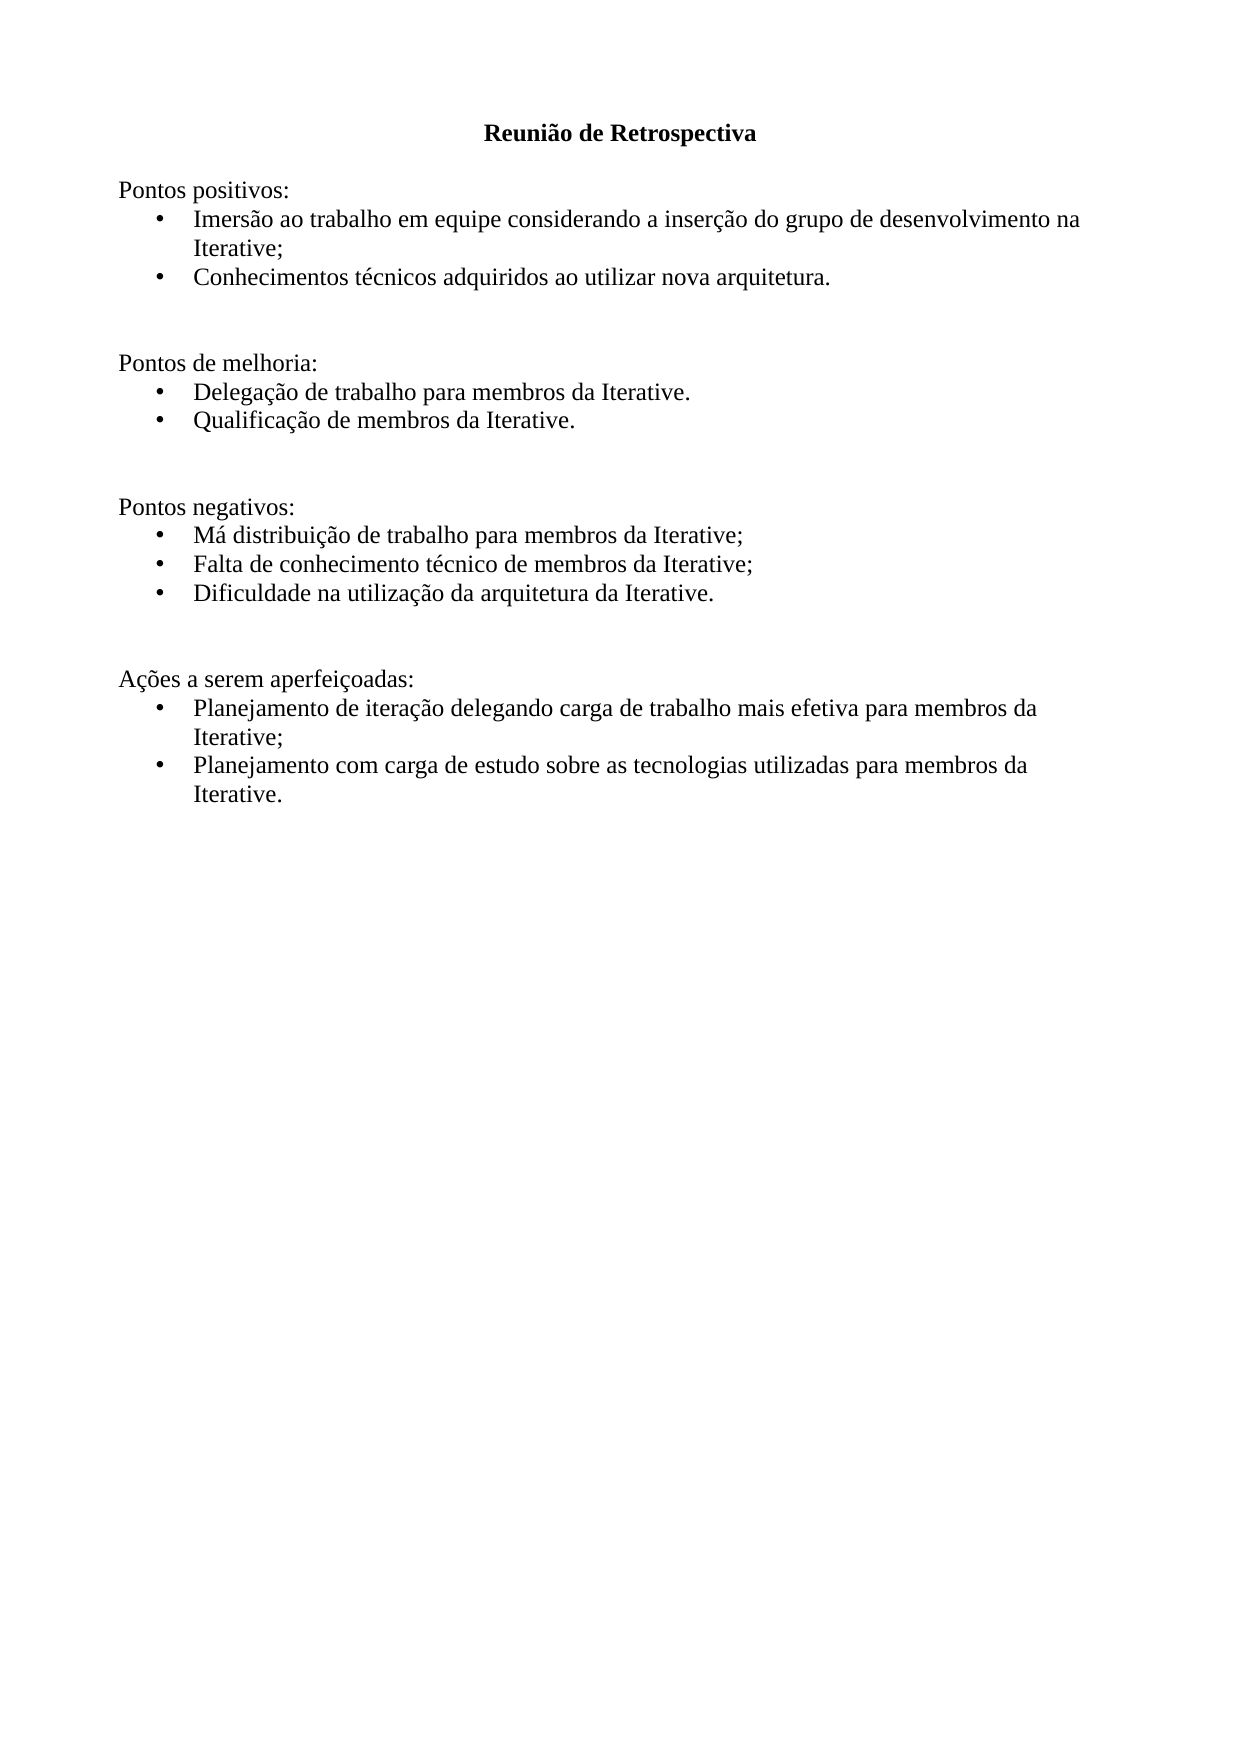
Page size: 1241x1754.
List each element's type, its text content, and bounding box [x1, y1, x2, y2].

text Reunião de Retrospectiva [118, 118, 1122, 147]
list Delegação de trabalho para membros da Iterative. [156, 377, 1122, 406]
text Pontos de melhoria: [118, 348, 1122, 377]
list Planejamento com carga de estudo sobre as tecnologias utilizadas para membros da Iterative. [156, 751, 1122, 808]
list Qualificação de membros da Iterative. [156, 406, 1122, 434]
list Planejamento de iteração delegando carga de trabalho mais efetiva para membros da Iterative; [156, 693, 1122, 751]
text Pontos positivos: [118, 176, 1122, 204]
list Imersão ao trabalho em equipe considerando a inserção do grupo de desenvolvimento na Iterative; [156, 204, 1122, 262]
text Ações a serem aperfeiçoadas: [118, 664, 1122, 693]
list Conhecimentos técnicos adquiridos ao utilizar nova arquitetura. [156, 262, 1122, 291]
list Má distribuição de trabalho para membros da Iterative; [156, 521, 1122, 549]
text Pontos negativos: [118, 492, 1122, 521]
list Dificuldade na utilização da arquitetura da Iterative. [156, 578, 1122, 607]
list Falta de conhecimento técnico de membros da Iterative; [156, 549, 1122, 578]
